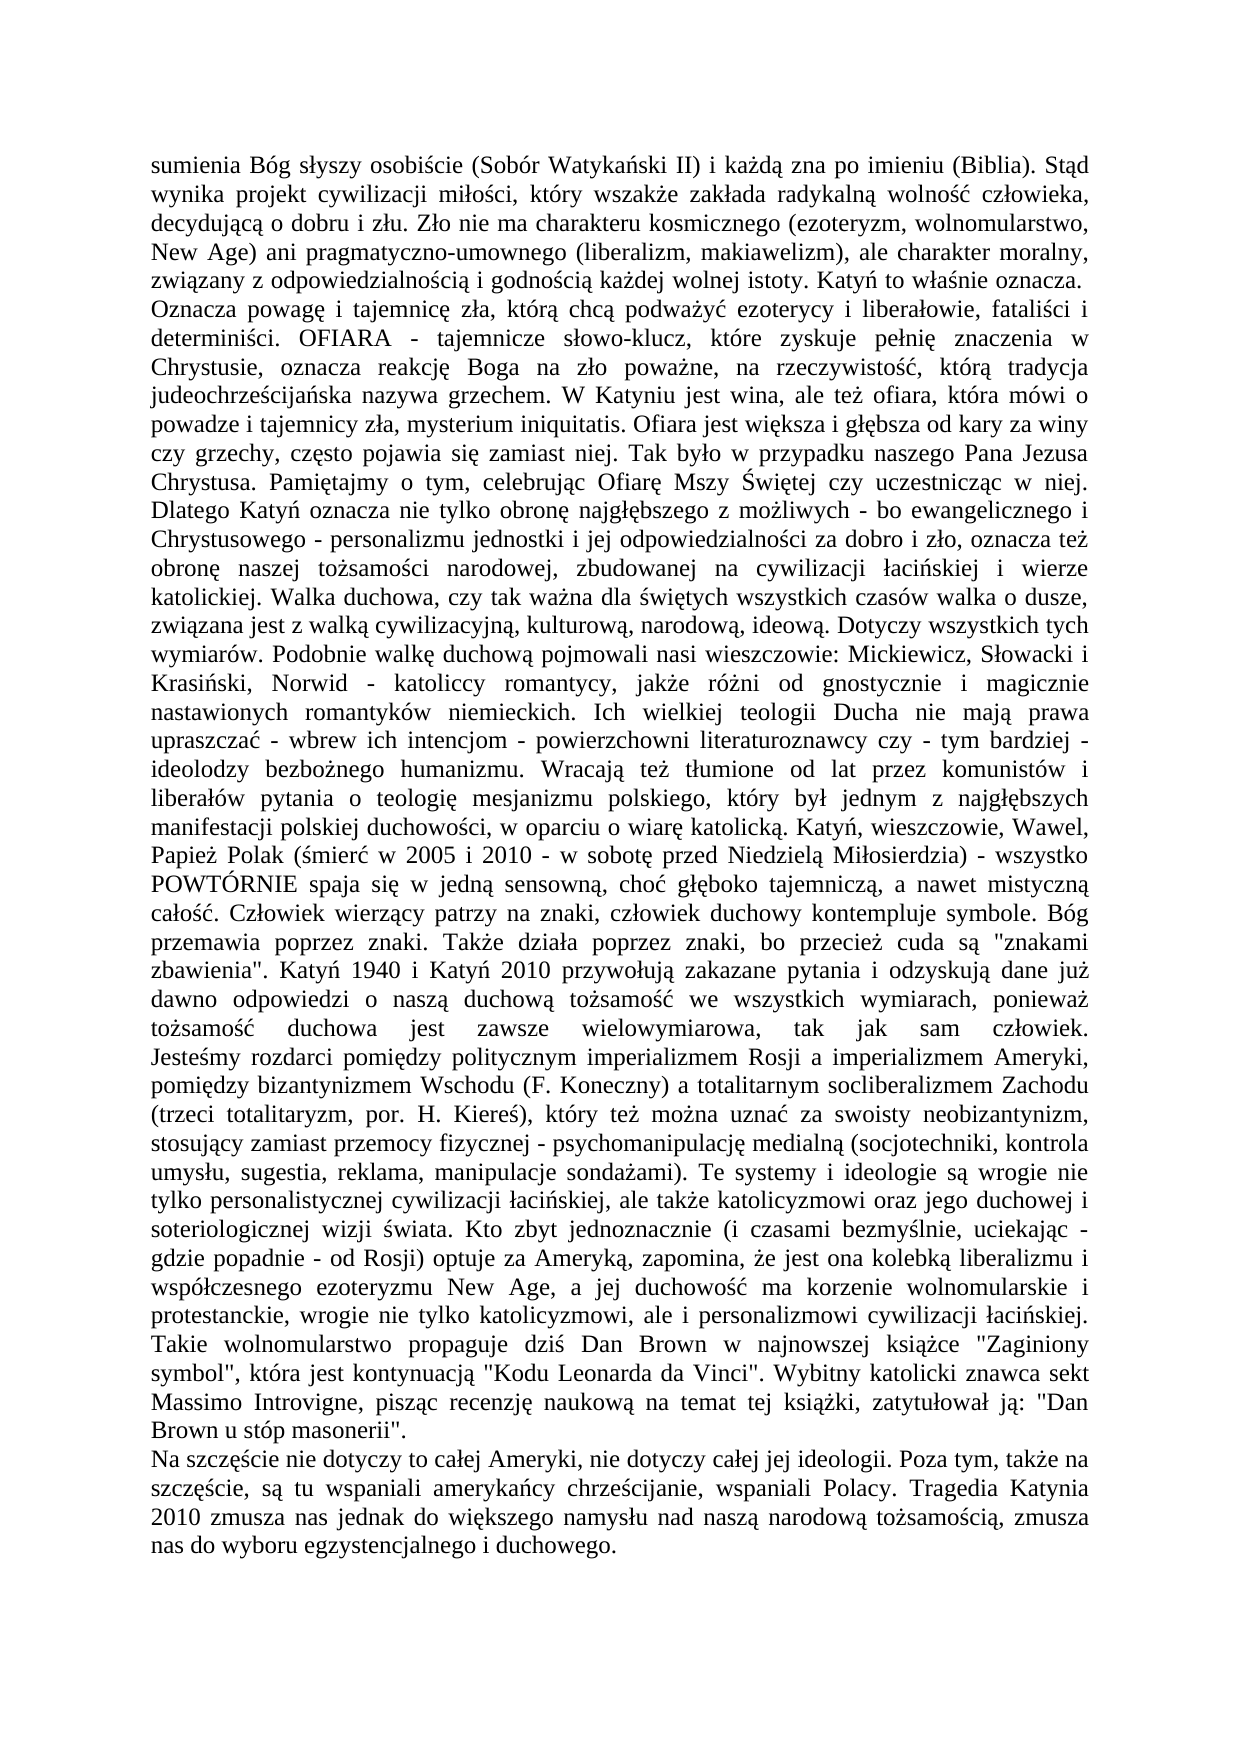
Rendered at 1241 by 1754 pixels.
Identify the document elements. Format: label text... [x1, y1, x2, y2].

table_cell sumienia Bóg słyszy osobiście (Sobór Watykański II) i każdą zna po imieniu (Biblia). Stąd wynika projekt cywilizacji miłości, który wszakże zakłada radykalną wolność człowieka, decydującą o dobru i złu. Zło nie ma charakteru kosmicznego (ezoteryzm, wolnomularstwo, New Age) ani pragmatyczno-umownego (liberalizm, makiawelizm), ale charakter moralny, związany z odpowiedzialnością i godnością każdej wolnej istoty. Katyń to właśnie oznacza. Oznacza powagę i tajemnicę zła, którą chcą podważyć ezoterycy i liberałowie, fataliści i determiniści. OFIARA - tajemnicze słowo-klucz, które zyskuje pełnię znaczenia w Chrystusie, oznacza reakcję Boga na zło poważne, na rzeczywistość, którą tradycja judeochrześcijańska nazywa grzechem. W Katyniu jest wina, ale też ofiara, która mówi o powadze i tajemnicy zła, mysterium iniquitatis. Ofiara jest większa i głębsza od kary za winy czy grzechy, często pojawia się zamiast niej. Tak było w przypadku naszego Pana Jezusa Chrystusa. Pamiętajmy o tym, celebrując Ofiarę Mszy Świętej czy uczestnicząc w niej. Dlatego Katyń oznacza nie tylko obronę najgłębszego z możliwych - bo ewangelicznego i Chrystusowego - personalizmu jednostki i jej odpowiedzialności za dobro i zło, oznacza też obronę naszej tożsamości narodowej, zbudowanej na cywilizacji łacińskiej i wierze katolickiej. Walka duchowa, czy tak ważna dla świętych wszystkich czasów walka o dusze, związana jest z walką cywilizacyjną, kulturową, narodową, ideową. Dotyczy wszystkich tych wymiarów. Podobnie walkę duchową pojmowali nasi wieszczowie: Mickiewicz, Słowacki i Krasiński, Norwid - katoliccy romantycy, jakże różni od gnostycznie i magicznie nastawionych romantyków niemieckich. Ich wielkiej teologii Ducha nie mają prawa upraszczać - wbrew ich intencjom - powierzchowni literaturoznawcy czy - tym bardziej - ideolodzy bezbożnego humanizmu. Wracają też tłumione od lat przez komunistów i liberałów pytania o teologię mesjanizmu polskiego, który był jednym z najgłębszych manifestacji polskiej duchowości, w oparciu o wiarę katolicką. Katyń, wieszczowie, Wawel, Papież Polak (śmierć w 2005 i 2010 - w sobotę przed Niedzielą Miłosierdzia) - wszystko POWTÓRNIE spaja się w jedną sensowną, choć głęboko tajemniczą, a nawet mistyczną całość. Człowiek wierzący patrzy na znaki, człowiek duchowy kontempluje symbole. Bóg przemawia poprzez znaki. Także działa poprzez znaki, bo przecież cuda są "znakami zbawienia". Katyń 1940 i Katyń 2010 przywołują zakazane pytania i odzyskują dane już dawno odpowiedzi o naszą duchową tożsamość we wszystkich wymiarach, ponieważ tożsamość duchowa jest zawsze wielowymiarowa, tak jak sam człowiek. Jesteśmy rozdarci pomiędzy politycznym imperializmem Rosji a imperializmem Ameryki, pomiędzy bizantynizmem Wschodu (F. Koneczny) a totalitarnym socliberalizmem Zachodu (trzeci totalitaryzm, por. H. Kiereś), który też można uznać za swoisty neobizantynizm, stosujący zamiast przemocy fizycznej - psychomanipulację medialną (socjotechniki, kontrola umysłu, sugestia, reklama, manipulacje sondażami). Te systemy i ideologie są wrogie nie tylko personalistycznej cywilizacji łacińskiej, ale także katolicyzmowi oraz jego duchowej i soteriologicznej wizji świata. Kto zbyt jednoznacznie (i czasami bezmyślnie, uciekając - gdzie popadnie - od Rosji) optuje za Ameryką, zapomina, że jest ona kolebką liberalizmu i współczesnego ezoteryzmu New Age, a jej duchowość ma korzenie wolnomularskie i protestanckie, wrogie nie tylko katolicyzmowi, ale i personalizmowi cywilizacji łacińskiej. Takie wolnomularstwo propaguje dziś Dan Brown w najnowszej książce "Zaginiony symbol", która jest kontynuacją "Kodu Leonarda da Vinci". Wybitny katolicki znawca sekt Massimo Introvigne, pisząc recenzję naukową na temat tej książki, zatytułował ją: "Dan Brown u stóp masonerii". Na szczęście nie dotyczy to całej Ameryki, nie dotyczy całej jej ideologii. Poza tym, także na szczęście, są tu wspaniali amerykańcy chrześcijanie, wspaniali Polacy. Tragedia Katynia 2010 zmusza nas jednak do większego namysłu nad naszą narodową tożsamością, zmusza nas do wyboru egzystencjalnego i duchowego. [148, 148, 1093, 1562]
